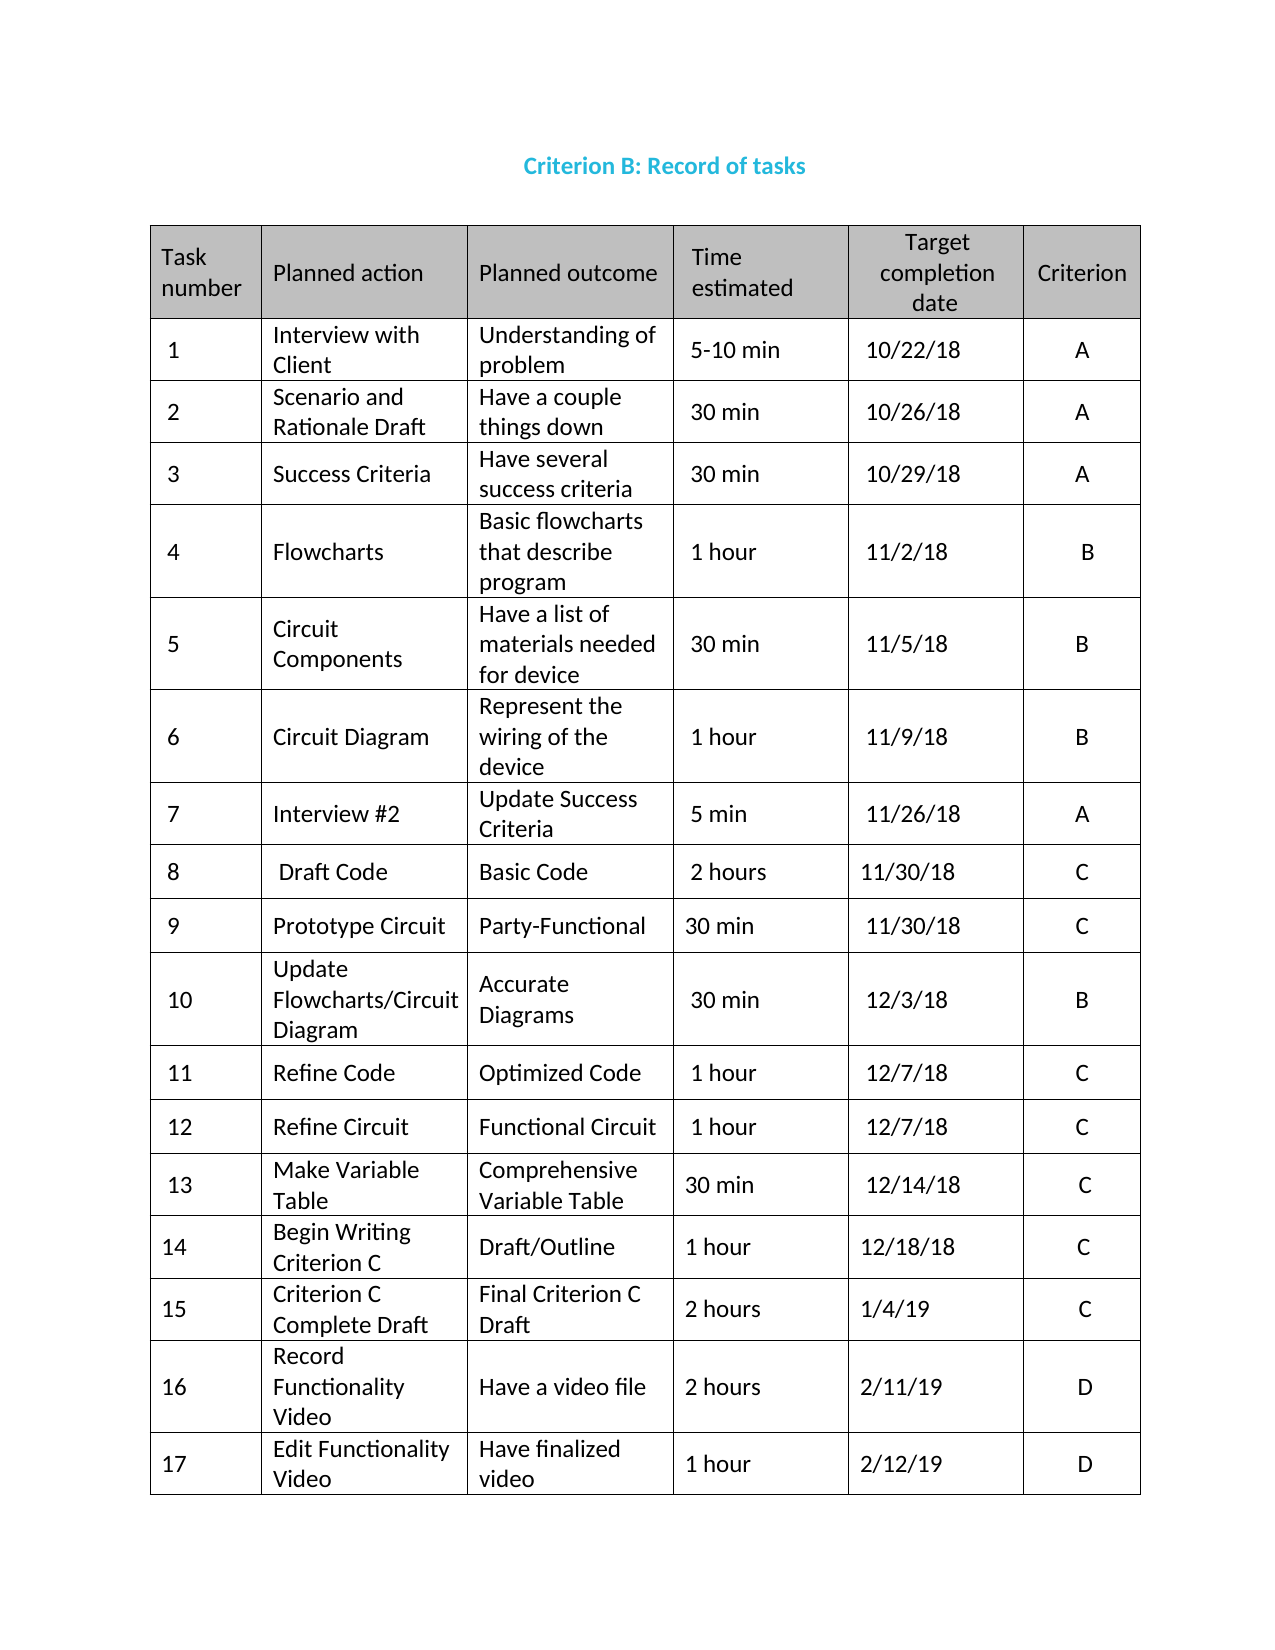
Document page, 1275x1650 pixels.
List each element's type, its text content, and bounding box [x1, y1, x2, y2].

table_cell 12/7/18 [849, 1100, 1023, 1153]
table_cell 2 hours [674, 1341, 848, 1432]
table_cell 3 [151, 443, 261, 504]
table_cell A [1024, 319, 1140, 380]
table_cell Have a couple things down [468, 381, 673, 442]
table_cell Record Functionality Video [262, 1341, 467, 1432]
table_header Target completion date [849, 226, 1023, 318]
table_cell Refine Circuit [262, 1100, 467, 1153]
table_cell Draft/Outline [468, 1216, 673, 1277]
table_cell 2 [151, 381, 261, 442]
table_cell 17 [151, 1433, 261, 1494]
table_header Criterion [1024, 226, 1140, 318]
table_cell B [1024, 598, 1140, 689]
table_cell 11 [151, 1046, 261, 1099]
table_cell 4 [151, 505, 261, 597]
table_cell A [1024, 783, 1140, 844]
table_cell 12/18/18 [849, 1216, 1023, 1277]
table_cell 30 min [674, 899, 848, 952]
table_cell 2 hours [674, 845, 848, 898]
table_cell 5-10 min [674, 319, 848, 380]
table_cell Begin Writing Criterion C [262, 1216, 467, 1277]
table_cell Have a list of materials needed for device [468, 598, 673, 689]
table_cell 11/9/18 [849, 690, 1023, 782]
table_cell 5 [151, 598, 261, 689]
table_cell 12/3/18 [849, 953, 1023, 1045]
table_cell Prototype Circuit [262, 899, 467, 952]
table_cell Scenario and Rationale Draft [262, 381, 467, 442]
table_header Planned outcome [468, 226, 673, 318]
table_cell 30 min [674, 598, 848, 689]
table_cell 7 [151, 783, 261, 844]
table_cell Refine Code [262, 1046, 467, 1099]
table_cell 1 [151, 319, 261, 380]
table_cell C [1024, 1279, 1140, 1339]
table_cell 30 min [674, 381, 848, 442]
table_cell D [1024, 1433, 1140, 1494]
table_cell 9 [151, 899, 261, 952]
table_cell Criterion C Complete Draft [262, 1279, 467, 1339]
table_cell 10 [151, 953, 261, 1045]
table_cell C [1024, 899, 1140, 952]
table_cell Circuit Components [262, 598, 467, 689]
table_cell 30 min [674, 1154, 848, 1215]
table_cell Interview with Client [262, 319, 467, 380]
table_cell Make Variable Table [262, 1154, 467, 1215]
table_cell 10/26/18 [849, 381, 1023, 442]
table_cell 6 [151, 690, 261, 782]
table_cell 1 hour [674, 690, 848, 782]
table_cell B [1024, 505, 1140, 597]
table_cell Edit Functionality Video [262, 1433, 467, 1494]
table_header Planned action [262, 226, 467, 318]
table_cell Draft Code [262, 845, 467, 898]
table_cell Understanding of problem [468, 319, 673, 380]
table_cell C [1024, 1154, 1140, 1215]
table_cell Flowcharts [262, 505, 467, 597]
table_cell 30 min [674, 443, 848, 504]
table_cell 11/5/18 [849, 598, 1023, 689]
table_cell Accurate Diagrams [468, 953, 673, 1045]
table_cell 12/14/18 [849, 1154, 1023, 1215]
table_header Task number [151, 226, 261, 318]
table_cell Have finalized video [468, 1433, 673, 1494]
table_cell 1 hour [674, 1046, 848, 1099]
table_cell D [1024, 1341, 1140, 1432]
table_cell A [1024, 381, 1140, 442]
table_cell Interview #2 [262, 783, 467, 844]
table_cell 2/12/19 [849, 1433, 1023, 1494]
table_cell 16 [151, 1341, 261, 1432]
table_cell 13 [151, 1154, 261, 1215]
table_cell 1 hour [674, 1100, 848, 1153]
table_cell C [1024, 1046, 1140, 1099]
table_cell B [1024, 690, 1140, 782]
table_cell 14 [151, 1216, 261, 1277]
table_cell Update Success Criteria [468, 783, 673, 844]
table_cell Optimized Code [468, 1046, 673, 1099]
table_cell 1 hour [674, 505, 848, 597]
table_cell Party-Functional [468, 899, 673, 952]
table_header Time estimated [674, 226, 848, 318]
table_cell Comprehensive Variable Table [468, 1154, 673, 1215]
table_cell B [1024, 953, 1140, 1045]
table_cell Have several success criteria [468, 443, 673, 504]
table_cell 2 hours [674, 1279, 848, 1339]
table_cell 10/29/18 [849, 443, 1023, 504]
table_cell 11/2/18 [849, 505, 1023, 597]
table_cell Success Criteria [262, 443, 467, 504]
table_cell 10/22/18 [849, 319, 1023, 380]
table_cell Represent the wiring of the device [468, 690, 673, 782]
table_cell A [1024, 443, 1140, 504]
table_cell Basic Code [468, 845, 673, 898]
table_cell 5 min [674, 783, 848, 844]
table_cell C [1024, 1216, 1140, 1277]
table_cell 12 [151, 1100, 261, 1153]
text Criterion B: Record of tasks [210, 150, 1125, 181]
table_cell Functional Circuit [468, 1100, 673, 1153]
table_cell 30 min [674, 953, 848, 1045]
table_cell 1 hour [674, 1216, 848, 1277]
table_cell Final Criterion C Draft [468, 1279, 673, 1339]
table_cell Basic flowcharts that describe program [468, 505, 673, 597]
table_cell Have a video file [468, 1341, 673, 1432]
table_cell 1/4/19 [849, 1279, 1023, 1339]
table_cell Circuit Diagram [262, 690, 467, 782]
table_cell 15 [151, 1279, 261, 1339]
table_cell 11/30/18 [849, 845, 1023, 898]
table_cell 12/7/18 [849, 1046, 1023, 1099]
table_cell 1 hour [674, 1433, 848, 1494]
table_cell C [1024, 845, 1140, 898]
table_cell Update Flowcharts/Circuit Diagram [262, 953, 467, 1045]
table_cell 8 [151, 845, 261, 898]
table_cell 11/30/18 [849, 899, 1023, 952]
table_cell 2/11/19 [849, 1341, 1023, 1432]
table_cell 11/26/18 [849, 783, 1023, 844]
table_cell C [1024, 1100, 1140, 1153]
